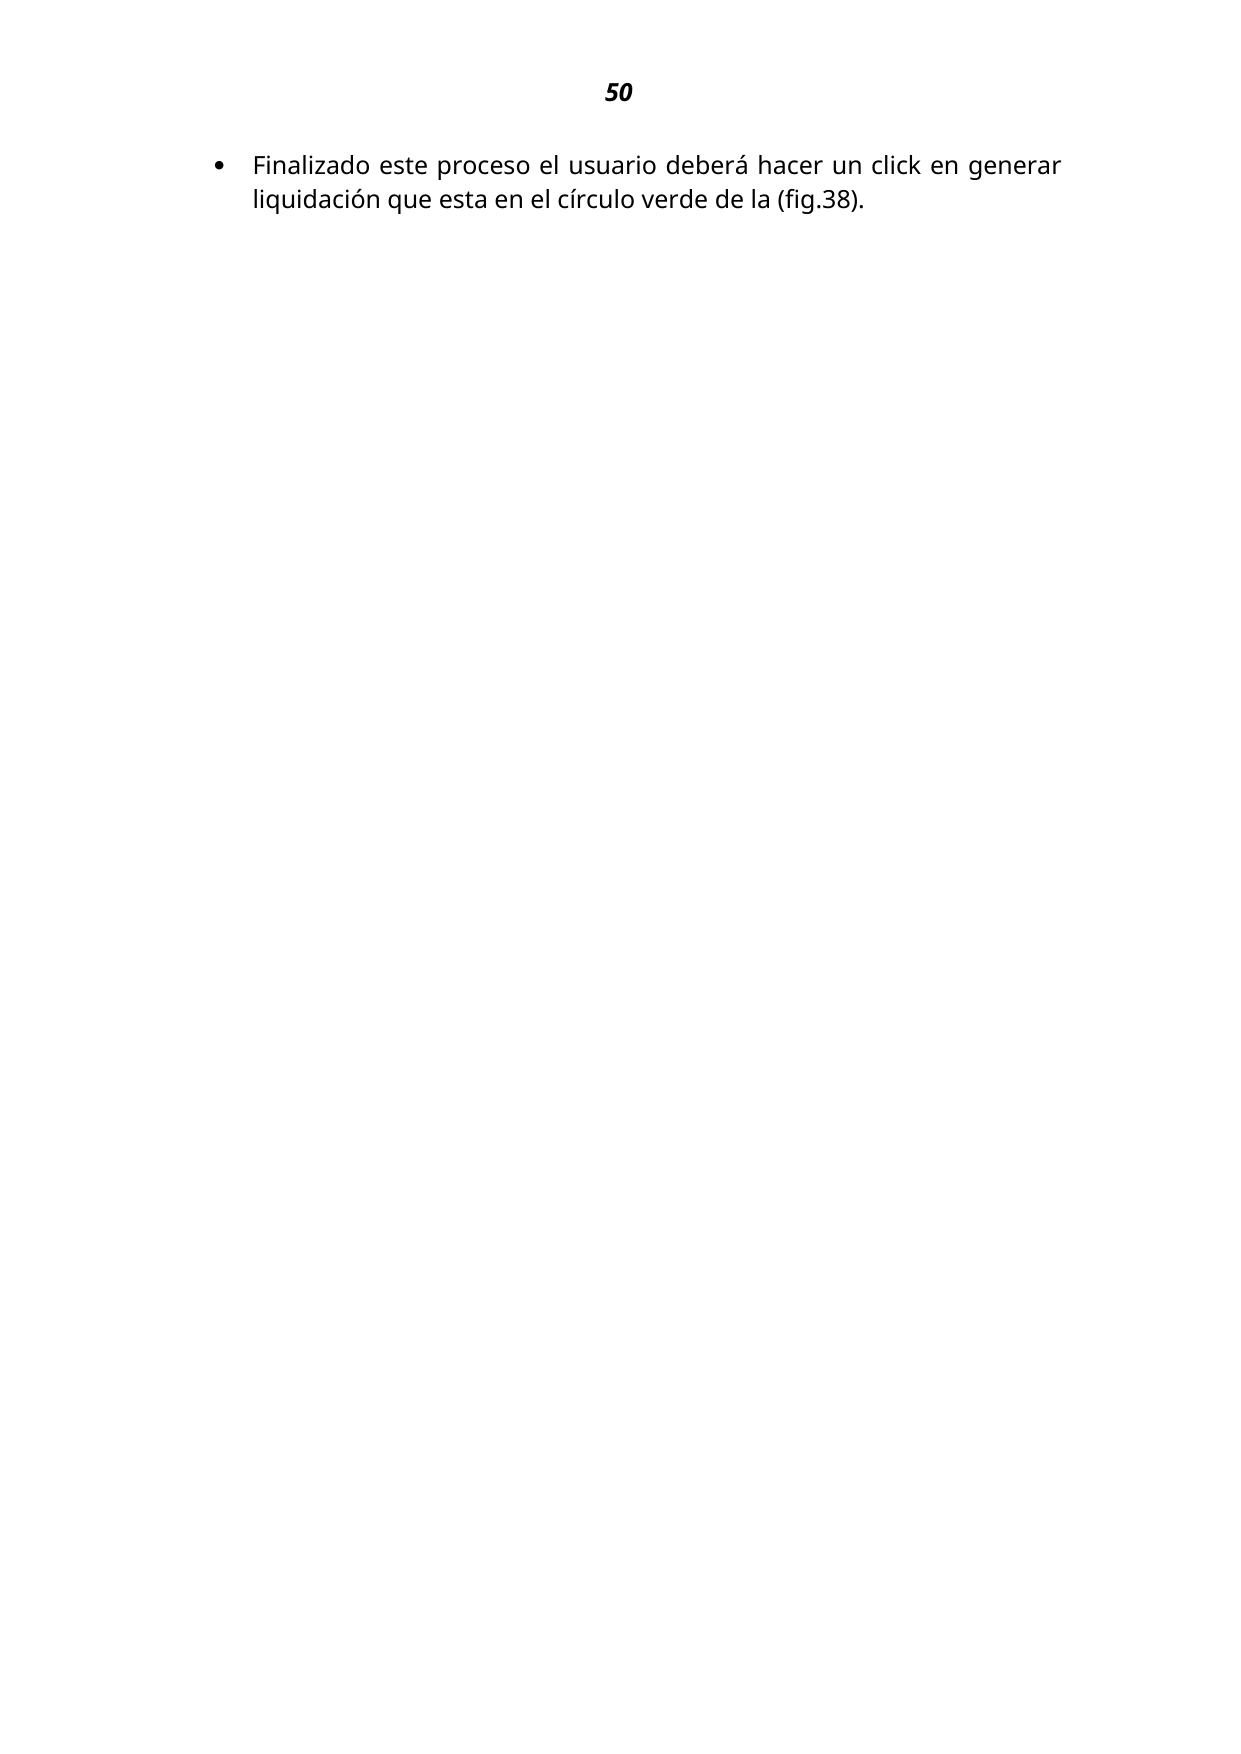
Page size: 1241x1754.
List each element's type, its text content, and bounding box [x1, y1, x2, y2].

list Finalizado este proceso el usuario deberá hacer un click en generar liquidación que esta en el círculo verde de la (fig.38). [215, 148, 1063, 216]
